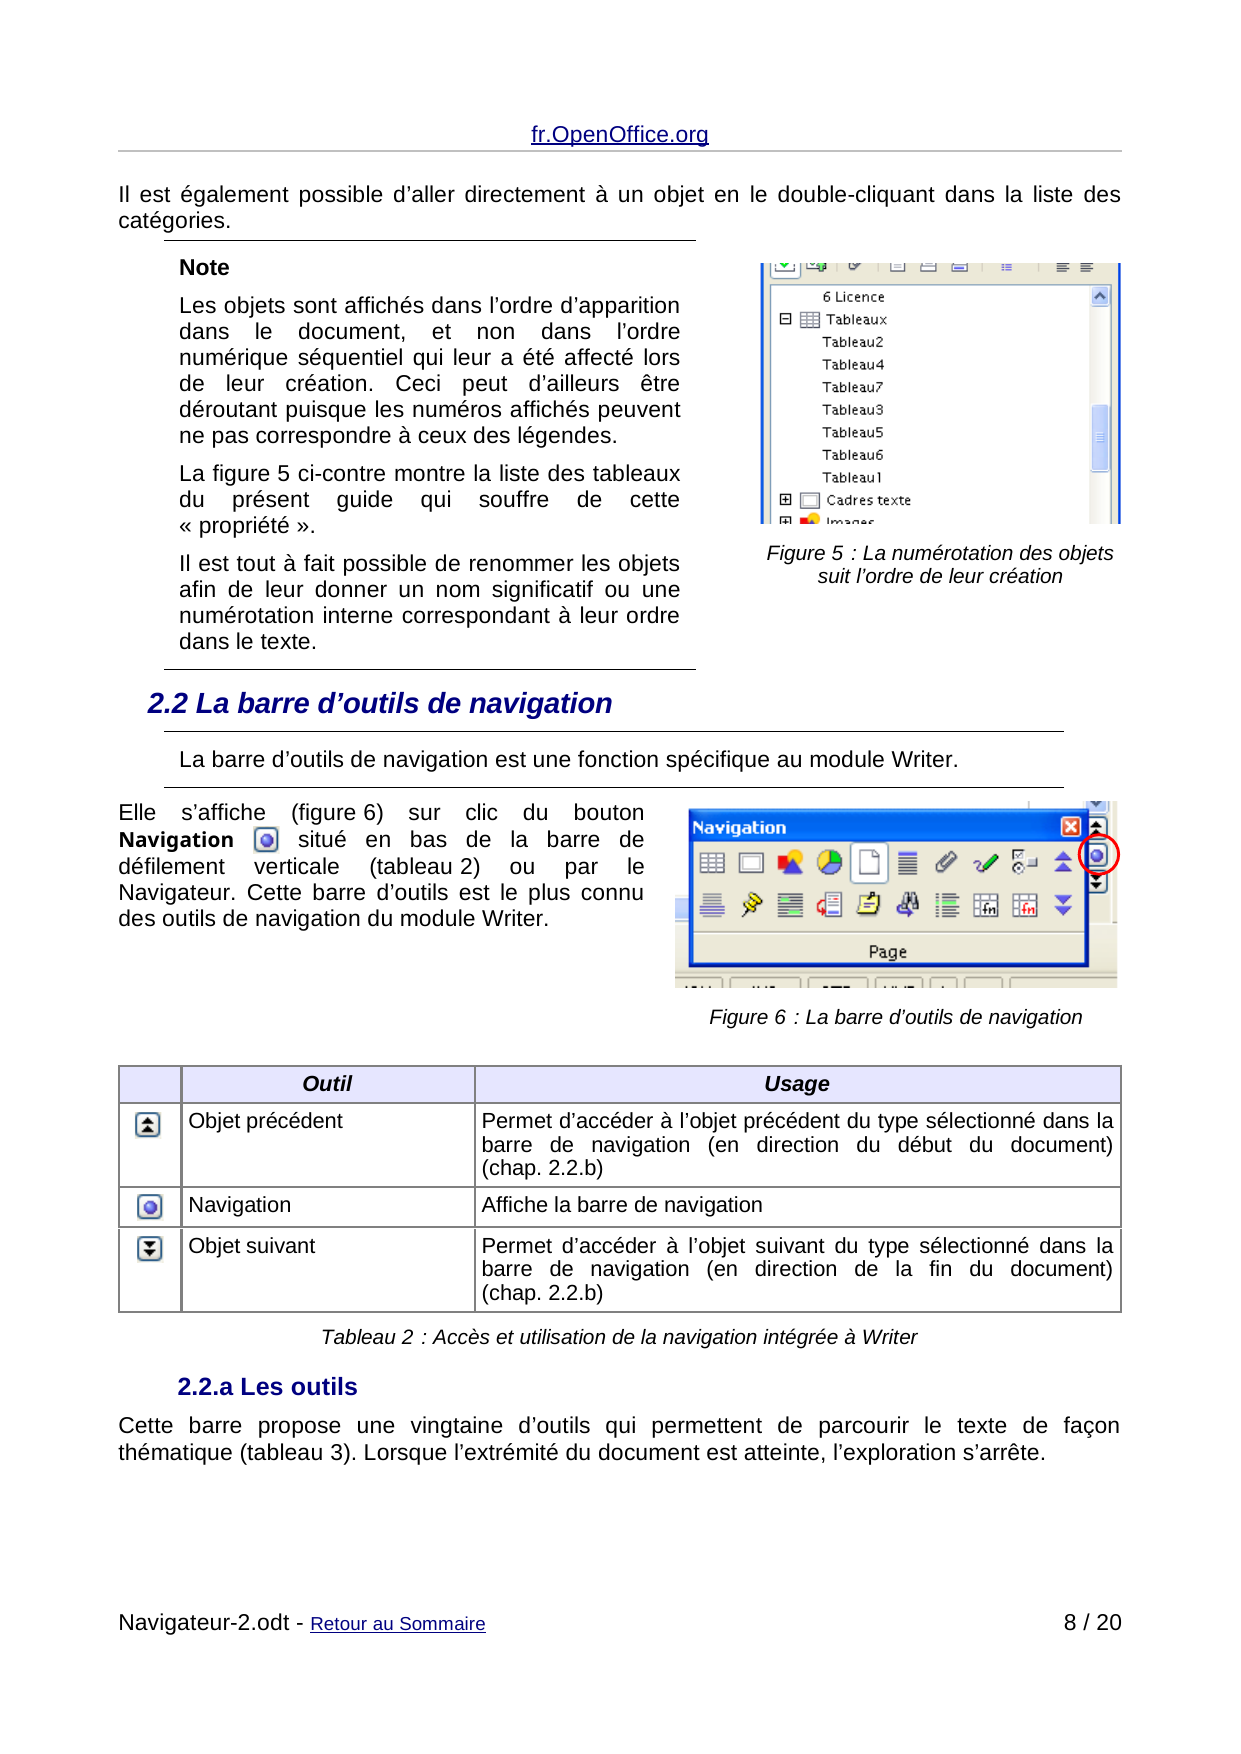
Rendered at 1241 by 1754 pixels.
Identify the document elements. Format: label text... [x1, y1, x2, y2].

table_cell Navigation [183, 1188, 474, 1226]
text Il est également possible d’aller directement à un objet en le double-cliquant dans la liste des catégories. [118, 182, 1122, 234]
table_cell [120, 1139, 180, 1186]
picture [137, 1236, 164, 1263]
text Tableau 2 : Accès et utilisation de la navigation intégrée à Writer [118, 1325, 1122, 1349]
table_header [754, 240, 1122, 588]
table_header [120, 1067, 180, 1102]
table_cell [120, 1104, 180, 1138]
picture [1081, 837, 1117, 872]
table_cell Affiche la barre de navigation [476, 1188, 1120, 1226]
picture [137, 1194, 164, 1221]
table_header Outil [183, 1067, 474, 1102]
table_cell Objet précédent [183, 1104, 474, 1186]
picture [760, 263, 1122, 524]
table_header [754, 589, 1122, 669]
table_cell Permet d’accéder à l’objet précédent du type sélectionné dans la barre de navigation (en direction du début du document) (chap. 2.2.b) [476, 1104, 1120, 1186]
table_cell [120, 1263, 180, 1311]
table_cell Objet suivant [183, 1229, 474, 1311]
text Elle s’affiche (figure 6) sur clic du bouton Navigation situé en bas de la barre de défilement verticale (tableau 2) ou par le Navigateur. Cette barre d’outils est le plus connu des outils de navigation du module Writer. [118, 799, 1122, 1059]
text La barre d’outils de navigation est une fonction spécifique au module Writer. [164, 732, 1064, 787]
table_header Usage [476, 1067, 1120, 1102]
table_header Note Les objets sont affichés dans l’ordre d’apparition dans le document, et non dans l’ordre numérique séquentiel qui leur a été affecté lors de leur création. Ceci peut d’ailleurs être déroutant puisque les numéros affichés peuvent ne pas correspondre à ceux des légendes. La figure 5 ci-contre montre la liste des tableaux du présent guide qui souffre de cette « propriété ». Il est tout à fait possible de renommer les objets afin de leur donner un nom significatif ou une numérotation interne correspondant à leur ordre dans le texte. [118, 240, 754, 669]
table_cell [120, 1229, 180, 1262]
subtitle Les outils [177, 1373, 1122, 1401]
picture [253, 826, 280, 854]
text Cette barre propose une vingtaine d’outils qui permettent de parcourir le texte de façon thématique (tableau 3). Lorsque l’extrémité du document est atteinte, l’exploration s’arrête. [118, 1413, 1122, 1465]
text Figure 6 : La barre d’outils de navigation [675, 988, 1119, 1029]
table_cell Permet d’accéder à l’objet suivant du type sélectionné dans la barre de navigation (en direction de la fin du document) (chap. 2.2.b) [476, 1229, 1120, 1311]
subtitle La barre d’outils de navigation [148, 687, 1122, 719]
picture [134, 1112, 162, 1139]
picture [675, 801, 1119, 988]
table_cell [120, 1188, 180, 1226]
